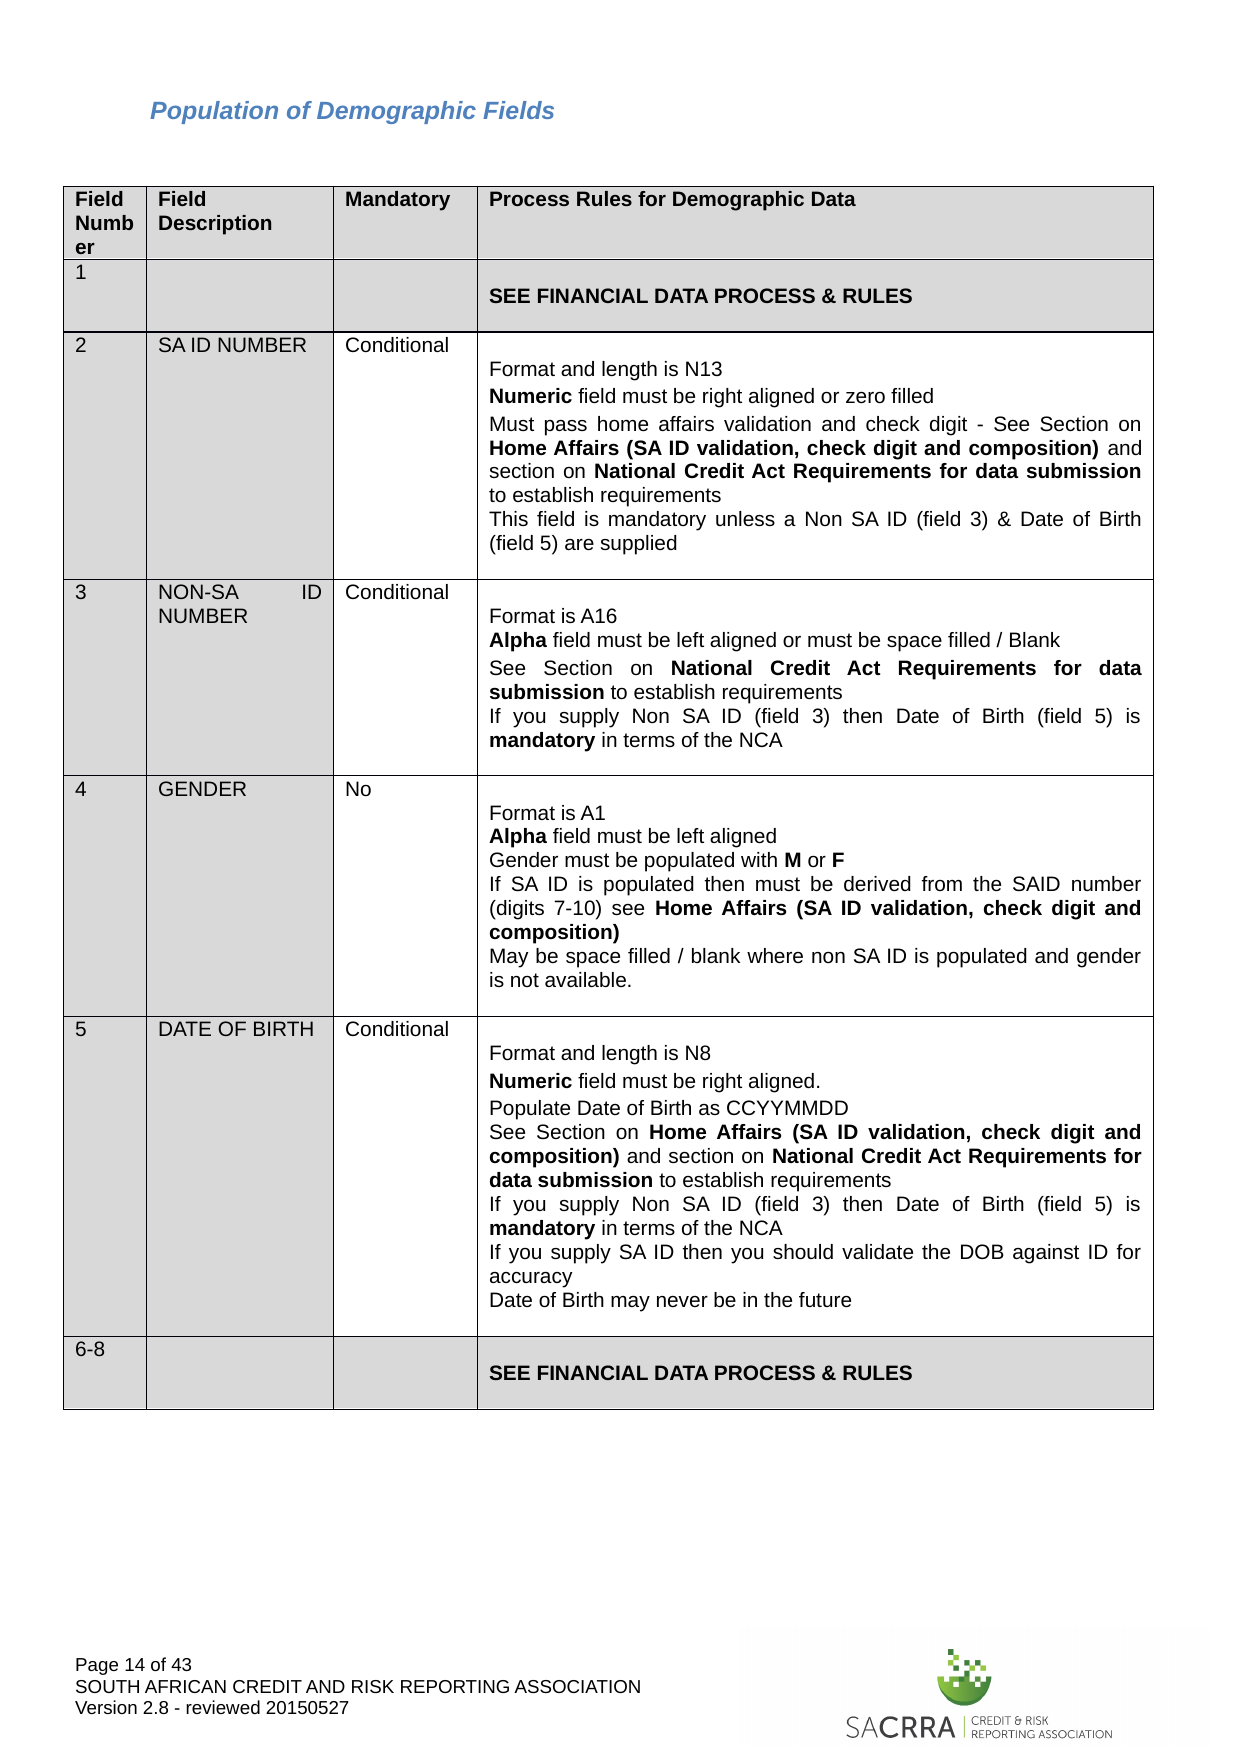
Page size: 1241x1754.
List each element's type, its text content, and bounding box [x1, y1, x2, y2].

table_cell 3 [64, 580, 146, 775]
table_cell SEE FINANCIAL DATA PROCESS & RULES [478, 1337, 1153, 1408]
table_cell Conditional [334, 580, 477, 775]
table_header Field Description [147, 187, 333, 258]
table_header Process Rules for Demographic Data [478, 187, 1153, 258]
table_header Mandatory [334, 187, 477, 258]
table_cell 2 [64, 333, 146, 579]
table_cell [334, 1337, 477, 1408]
table_cell 6-8 [64, 1337, 146, 1408]
table_cell [334, 260, 477, 331]
table_cell [147, 1337, 333, 1408]
table_cell Conditional [334, 333, 477, 579]
table_cell GENDER [147, 776, 333, 1016]
table_cell Format and length is N8 Numeric field must be right aligned. Populate Date of Birth as CCYYMMDD See Section on Home Affairs (SA ID validation, check digit and composition) and section on National Credit Act Requirements for data submission to establish requirements If you supply Non SA ID (field 3) then Date of Birth (field 5) is mandatory in terms of the NCA If you supply SA ID then you should validate the DOB against ID for accuracy Date of Birth may never be in the future [478, 1017, 1153, 1336]
table_cell Format is A1 Alpha field must be left aligned Gender must be populated with M or F If SA ID is populated then must be derived from the SAID number (digits 7-10) see Home Affairs (SA ID validation, check digit and composition) May be space filled / blank where non SA ID is populated and gender is not available. [478, 776, 1153, 1016]
table_cell SEE FINANCIAL DATA PROCESS & RULES [478, 260, 1153, 331]
table_cell NON-SA ID NUMBER [147, 580, 333, 775]
subtitle Population of Demographic Fields [150, 96, 1165, 124]
picture [738, 1627, 1209, 1746]
table_cell 5 [64, 1017, 146, 1336]
table_cell Format is A16 Alpha field must be left aligned or must be space filled / Blank See Section on National Credit Act Requirements for data submission to establish requirements If you supply Non SA ID (field 3) then Date of Birth (field 5) is mandatory in terms of the NCA [478, 580, 1153, 775]
table_cell 4 [64, 776, 146, 1016]
table_cell Conditional [334, 1017, 477, 1336]
table_cell Format and length is N13 Numeric field must be right aligned or zero filled Must pass home affairs validation and check digit - See Section on Home Affairs (SA ID validation, check digit and composition) and section on National Credit Act Requirements for data submission to establish requirements This field is mandatory unless a Non SA ID (field 3) & Date of Birth (field 5) are supplied [478, 333, 1153, 579]
table_cell No [334, 776, 477, 1016]
table_header Field Number [64, 187, 146, 258]
table_cell DATE OF BIRTH [147, 1017, 333, 1336]
table_cell SA ID NUMBER [147, 333, 333, 579]
table_cell [147, 260, 333, 331]
table_cell 1 [64, 260, 146, 331]
